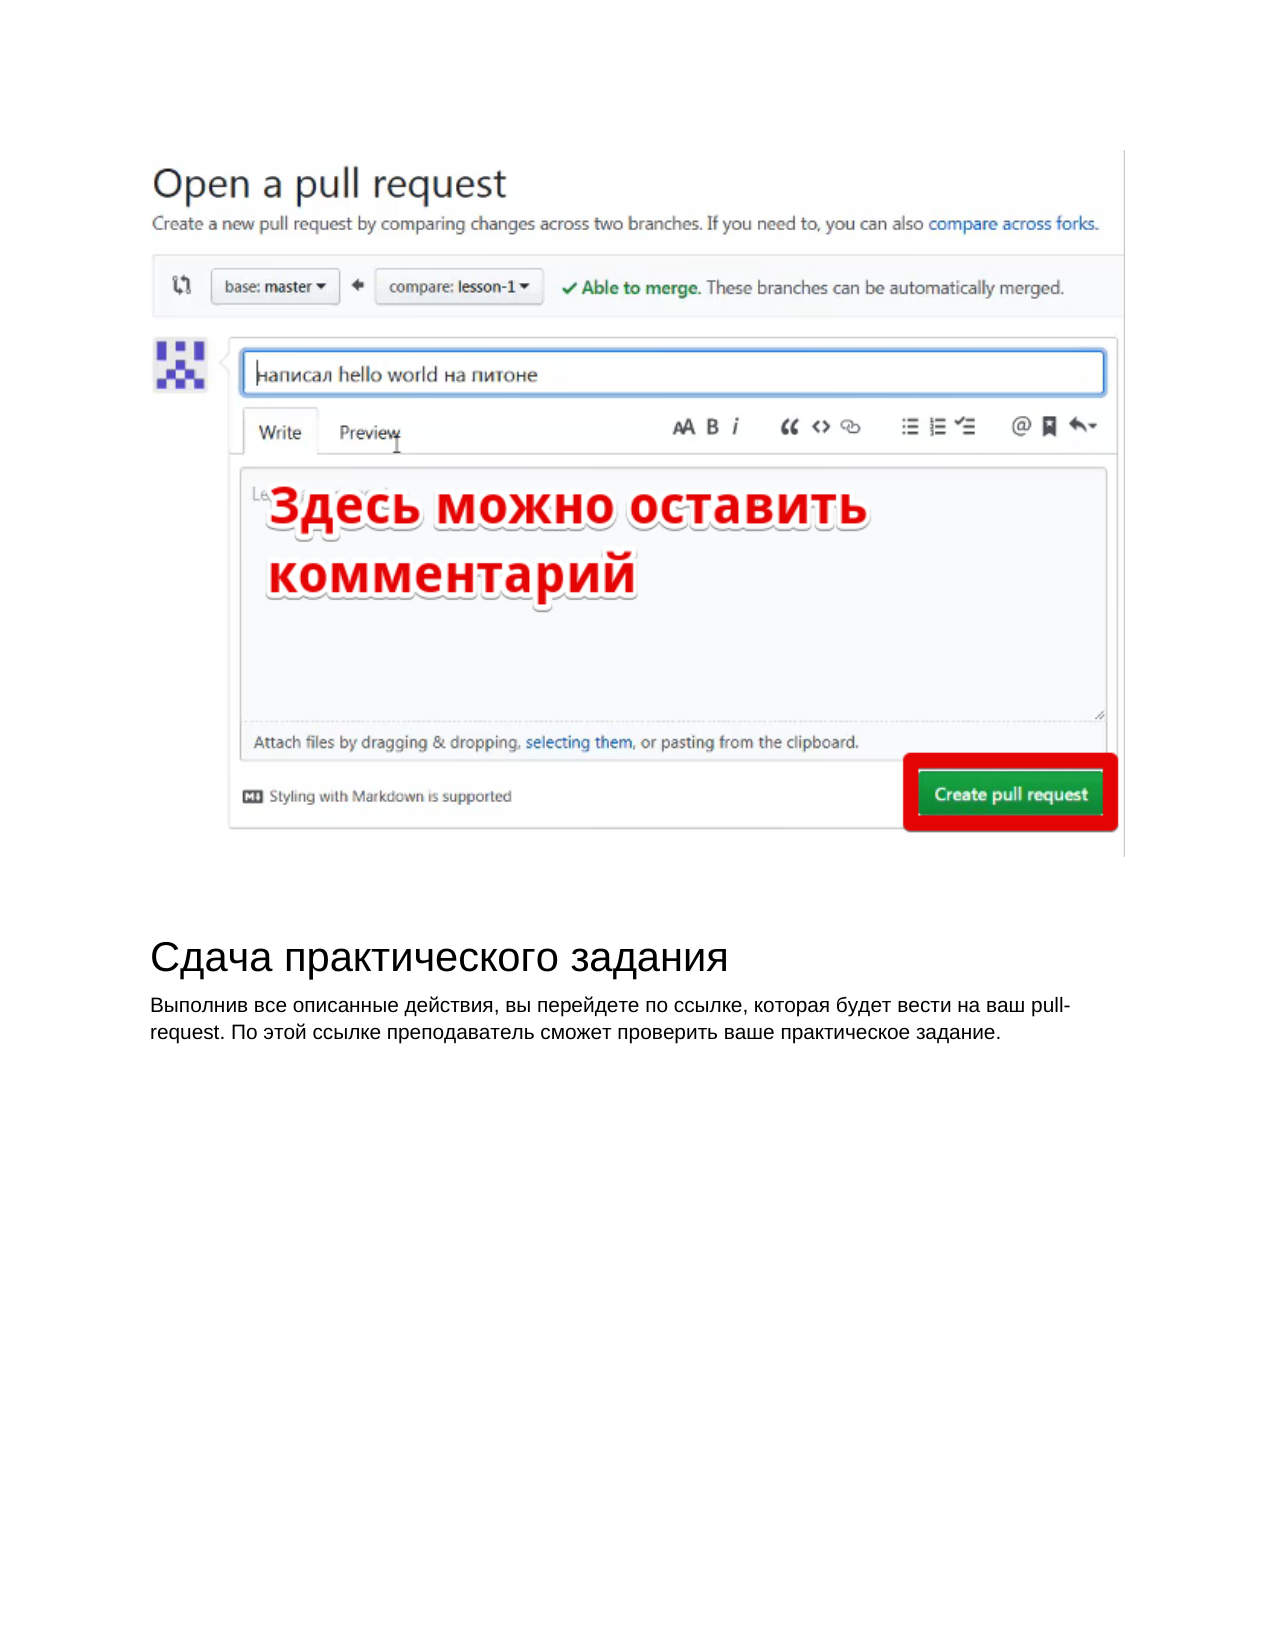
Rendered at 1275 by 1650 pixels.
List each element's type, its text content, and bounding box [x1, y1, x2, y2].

picture [150, 150, 1125, 857]
text Выполнив все описанные действия, вы перейдете по ссылке, которая будет вести на ваш pull-request. По этой ссылке преподаватель сможет проверить ваше практическое задание. [150, 992, 1125, 1044]
subtitle Сдача практического задания [150, 932, 1125, 980]
